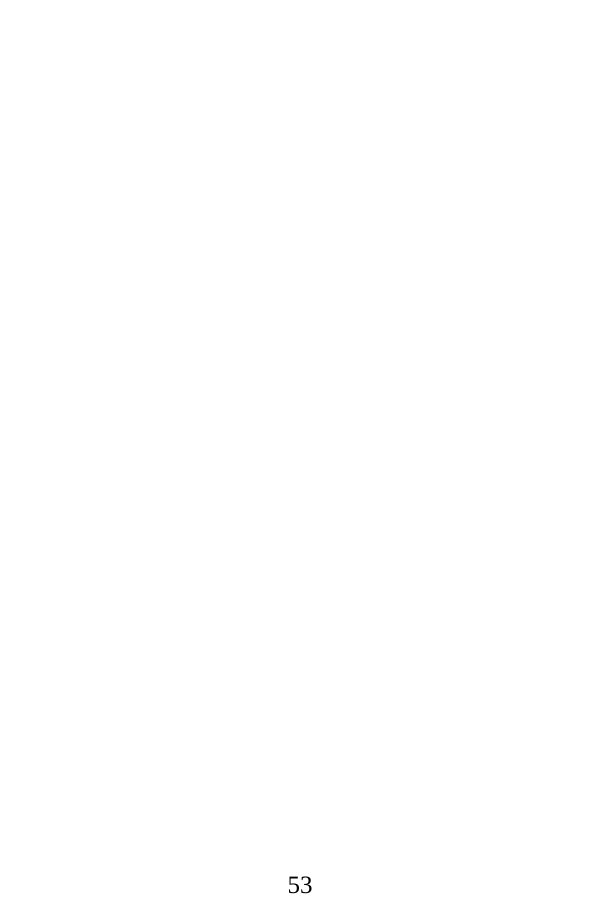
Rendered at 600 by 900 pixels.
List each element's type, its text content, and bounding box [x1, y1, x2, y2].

text I said I was going to pick up a cute TV/VCR and she agreed it was cute. [37, 469, 562, 514]
text I quadruple texted her with almost every pent-up feeling and observation of the situation over the past three months. She said she had been thinking about giving me space, that she had been in my position before and went to therapy/Codependents Anonymous over it. She also decided to remind me she might date someone soon. [37, 128, 562, 287]
text I drove to the SECU on Hendersonville Rd., but the guy said he was reconsidering the price and his wife was taking over the sale. Instead, I drove to Scott's house where he, Kev and I worked on a song until one in the morning. [37, 514, 562, 628]
text She said she couldn’t process any more in the moment and that she would focus on hanging out where we already overlap — like Open Folk and band practice. [37, 378, 562, 469]
text V.XIV [37, 696, 562, 719]
text I wrung out every last feeling I had, acknowledging that I was entering into the painful acceptance phase as opposed to what I thought we could have, that I had been dating as well. [37, 287, 562, 378]
text I came home and made peas n’ noodles from the Shin ramen I had bought from YZ Market with Cait. [37, 628, 562, 673]
text I woke to a dreary day, feeling as unattached as I had since I dumped all my feelings onto Hannah. I thought about walking downtown, but it was rainy and [37, 741, 562, 809]
text struggling lately, and that felt like a way of sharing my feelings without pressuring her to do the same. She said she knew it has been hard on me but didn’t know what to do. [37, 37, 562, 128]
